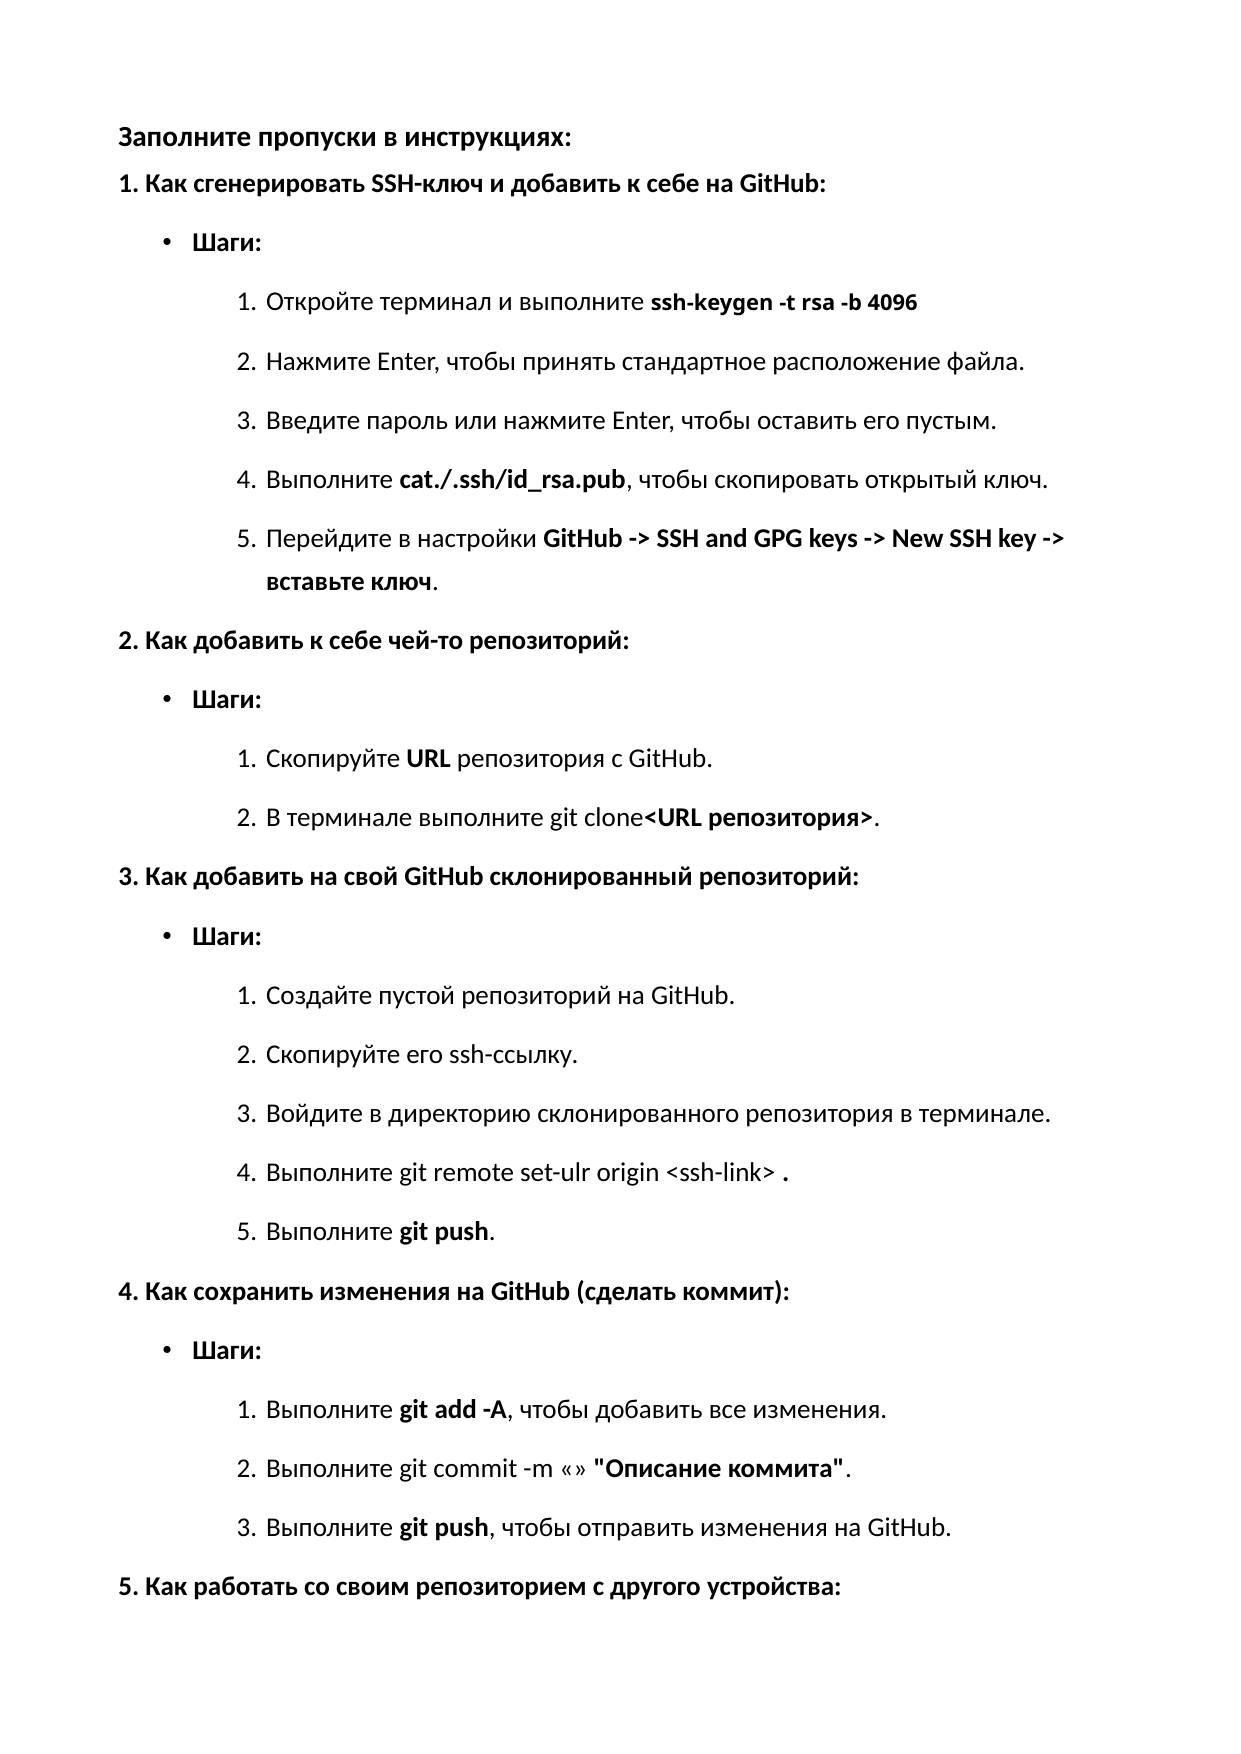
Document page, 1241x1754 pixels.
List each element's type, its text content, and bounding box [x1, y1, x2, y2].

list Выполните git push, чтобы отправить изменения на GitHub. [236, 1510, 1122, 1543]
text 3. Как добавить на свой GitHub склонированный репозиторий: [118, 859, 1122, 893]
list Откройте терминал и выполните ssh-keygen -t rsa -b 4096 [236, 284, 1122, 318]
list Выполните git add -A, чтобы добавить все изменения. [236, 1392, 1122, 1425]
list Скопируйте его ssh-ссылку. [236, 1037, 1122, 1070]
list Скопируйте URL репозитория с GitHub. [236, 741, 1122, 774]
text 4. Как сохранить изменения на GitHub (сделать коммит): [118, 1274, 1122, 1307]
list В терминале выполните git clone<URL репозитория>. [236, 800, 1122, 833]
list Выполните git push. [236, 1214, 1122, 1248]
list Шаги: [162, 682, 1122, 715]
list Перейдите в настройки GitHub -> SSH and GPG keys -> New SSH key -> вставьте ключ. [236, 521, 1122, 597]
list Шаги: [162, 919, 1122, 952]
list Выполните git remote set-ulr origin <ssh-link> . [236, 1155, 1122, 1188]
list Выполните cat./.ssh/id_rsa.pub, чтобы скопировать открытый ключ. [236, 462, 1122, 495]
list Выполните git commit -m «» "Описание коммита". [236, 1451, 1122, 1484]
list Шаги: [162, 1333, 1122, 1366]
list Нажмите Enter, чтобы принять стандартное расположение файла. [236, 344, 1122, 377]
text 5. Как работать со своим репозиторием с другого устройства: [118, 1569, 1122, 1603]
text 1. Как сгенерировать SSH-ключ и добавить к себе на GitHub: [118, 166, 1122, 199]
list Введите пароль или нажмите Enter, чтобы оставить его пустым. [236, 403, 1122, 436]
list Войдите в директорию склонированного репозитория в терминале. [236, 1096, 1122, 1129]
text 2. Как добавить к себе чей-то репозиторий: [118, 623, 1122, 656]
subtitle Заполните пропуски в инструкциях: [118, 118, 1122, 154]
list Создайте пустой репозиторий на GitHub. [236, 978, 1122, 1011]
list Шаги: [162, 225, 1122, 258]
